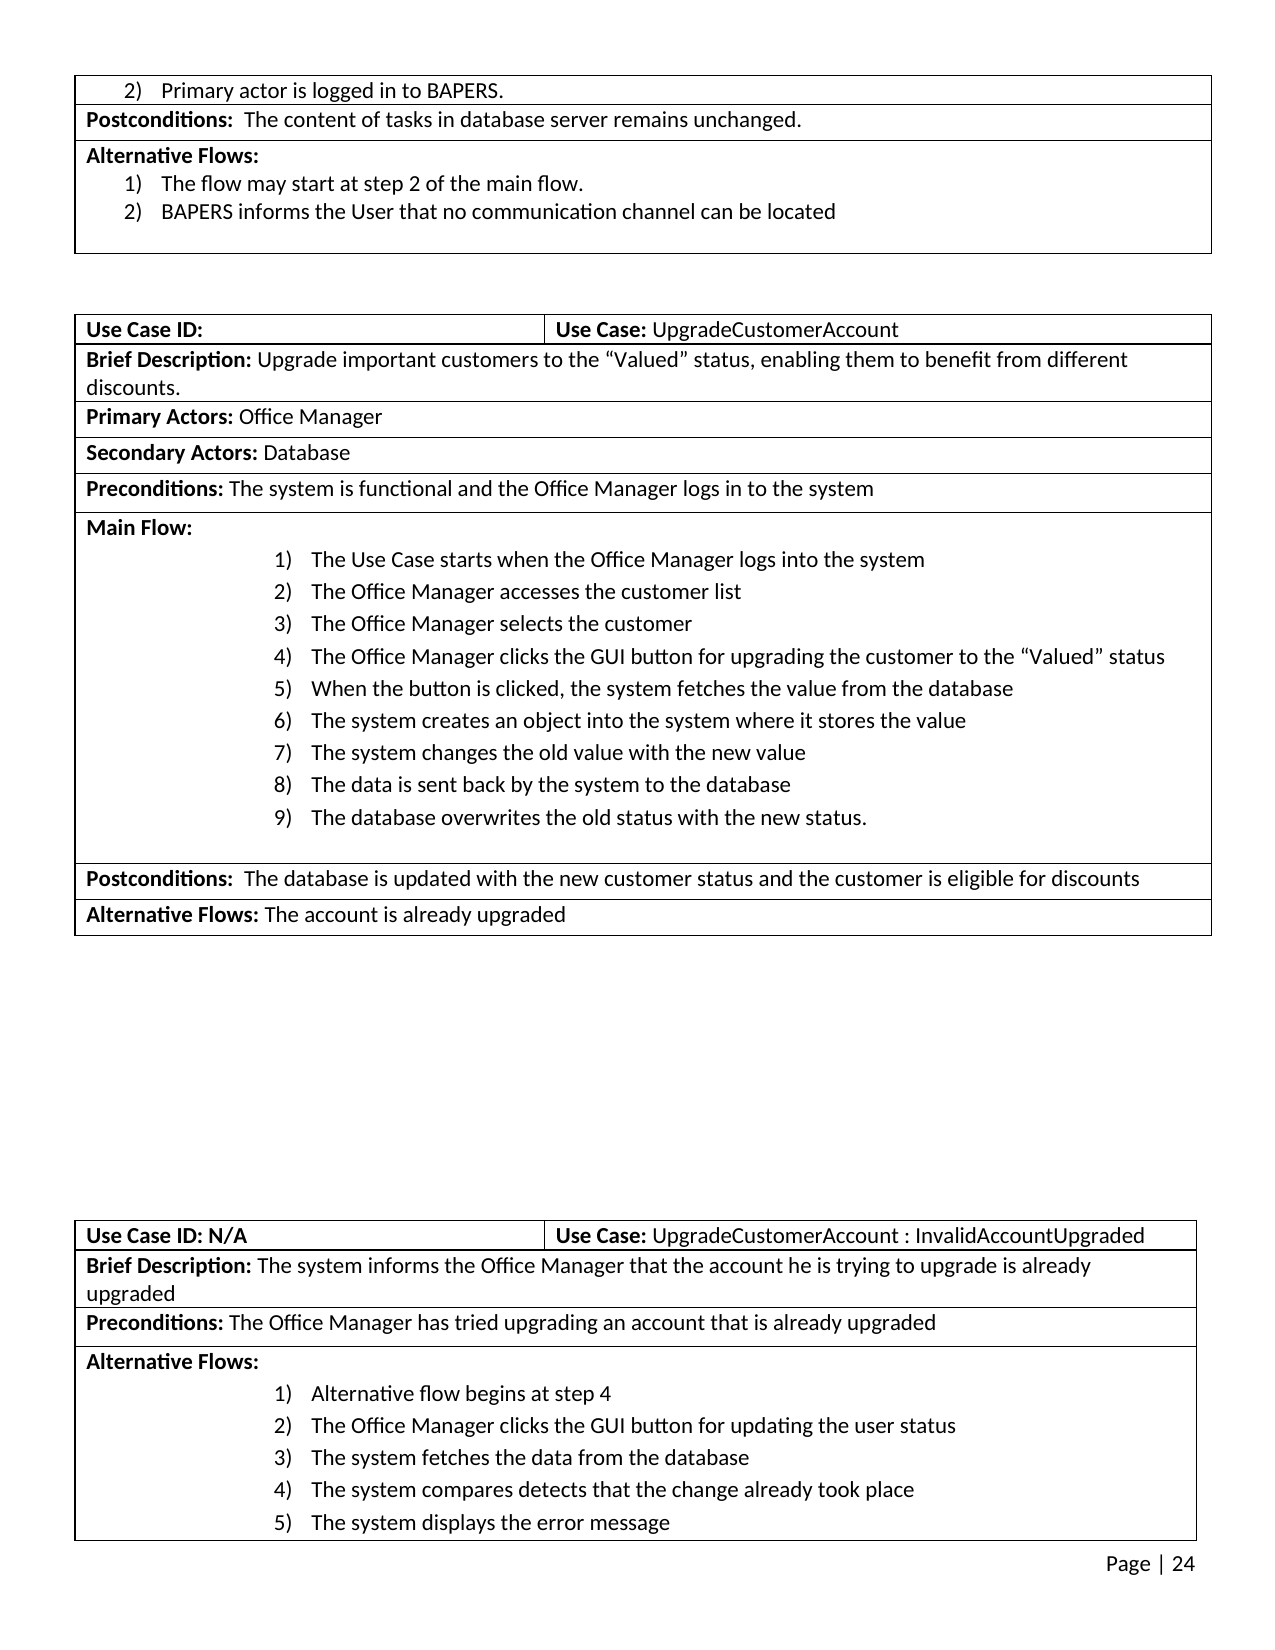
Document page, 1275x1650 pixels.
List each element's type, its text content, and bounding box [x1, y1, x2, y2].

table_cell Primary Actors: Office Manager [76, 402, 1211, 437]
table_header Brief Description: The system informs the Office Manager that the account he is trying to upgrade is already upgraded [76, 1251, 1196, 1307]
table_cell Preconditions: The Office Manager has tried upgrading an account that is already upgraded [76, 1308, 1196, 1346]
table_header Use Case ID: [76, 315, 544, 343]
table_header Use Case ID: N/A [76, 1221, 544, 1249]
table_cell Secondary Actors: Database [76, 438, 1211, 473]
table_cell Alternative Flows: The account is already upgraded [76, 900, 1211, 935]
table_cell Postconditions: The database is updated with the new customer status and the customer is eligible for discounts [76, 864, 1211, 899]
table_cell Alternative Flows: The flow may start at step 2 of the main flow. BAPERS informs the User that no communication channel can be located [76, 141, 1211, 253]
table_header Use Case: UpgradeCustomerAccount [545, 315, 1211, 343]
table_cell Preconditions: The system is functional and the Office Manager logs in to the system [76, 474, 1211, 512]
table_cell Alternative Flows: Alternative flow begins at step 4 The Office Manager clicks the GUI button for updating the user status The system fetches the data from the database The system compares detects that the change already took place The system displays the error message The system does not send any information back to the database and deletes the object created [76, 1347, 1196, 1539]
table_header Brief Description: Upgrade important customers to the “Valued” status, enabling them to benefit from different discounts. [76, 345, 1211, 401]
table_cell Main Flow: The Use Case starts when the Office Manager logs into the system The Office Manager accesses the customer list The Office Manager selects the customer The Office Manager clicks the GUI button for upgrading the customer to the “Valued” status When the button is clicked, the system fetches the value from the database The system creates an object into the system where it stores the value The system changes the old value with the new value The data is sent back by the system to the database The database overwrites the old status with the new status. [76, 513, 1211, 863]
table_cell Postconditions: The content of tasks in database server remains unchanged. [76, 105, 1211, 140]
table_cell Preconditions: BAPERS is operational. Primary actor is logged in to BAPERS. [76, 76, 1211, 104]
table_header Use Case: UpgradeCustomerAccount : InvalidAccountUpgraded [545, 1221, 1196, 1249]
